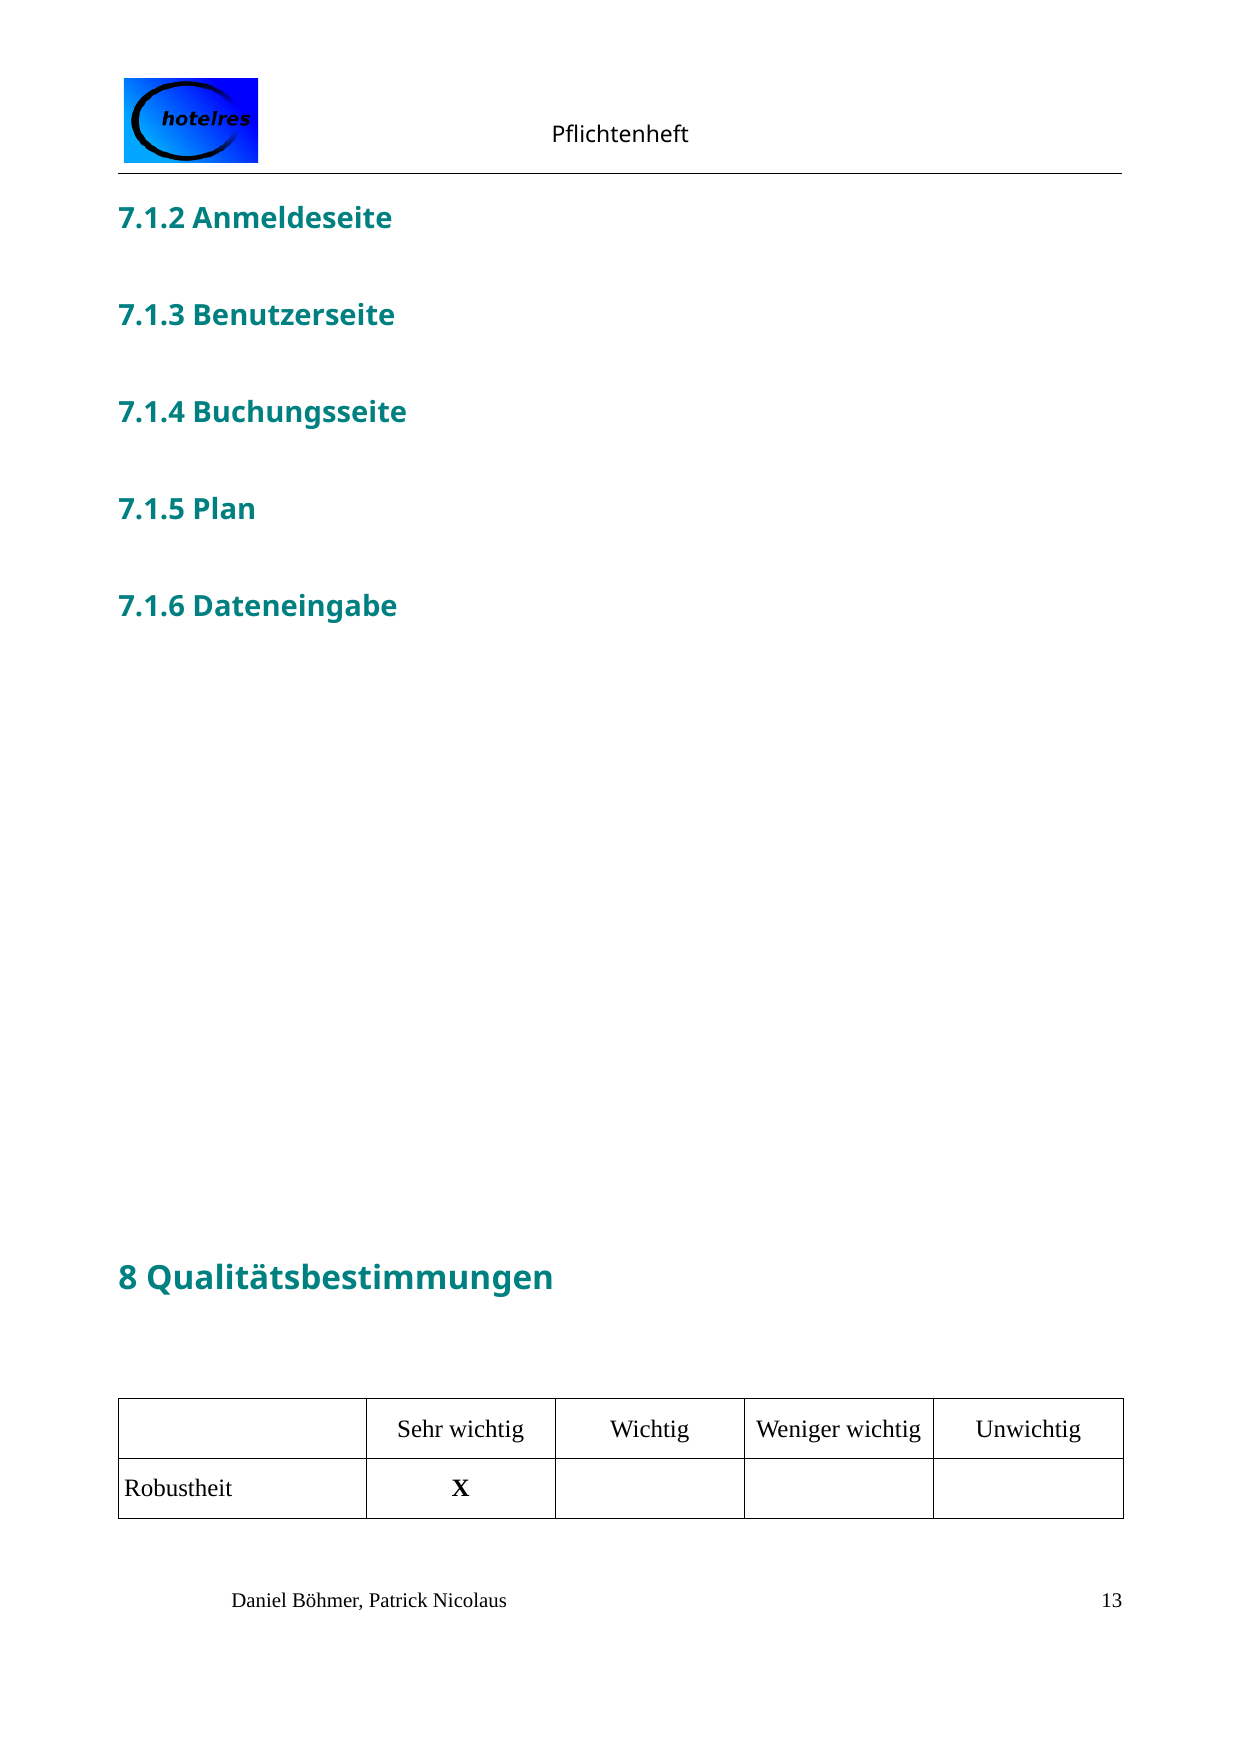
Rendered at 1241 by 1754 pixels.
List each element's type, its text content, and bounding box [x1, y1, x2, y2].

table_cell [934, 1459, 1123, 1518]
subtitle 7.1.3 Benutzerseite [118, 294, 1122, 334]
subtitle 7.1.5 Plan [118, 488, 1122, 528]
table_cell X [367, 1459, 555, 1518]
subtitle 7.1.6 Dateneingabe [118, 585, 1122, 625]
table_cell [745, 1459, 933, 1518]
subtitle 7.1.2 Anmeldeseite [118, 197, 1122, 237]
picture [123, 78, 259, 163]
table_header Unwichtig [934, 1399, 1123, 1458]
table_header Sehr wichtig [367, 1399, 555, 1458]
subtitle 8 Qualitätsbestimmungen [118, 1254, 1122, 1299]
table_header [119, 1399, 366, 1458]
table_cell Robustheit [119, 1459, 366, 1518]
subtitle 7.1.4 Buchungsseite [118, 391, 1122, 431]
table_cell [556, 1459, 744, 1518]
table_header Weniger wichtig [745, 1399, 933, 1458]
table_header Wichtig [556, 1399, 744, 1458]
